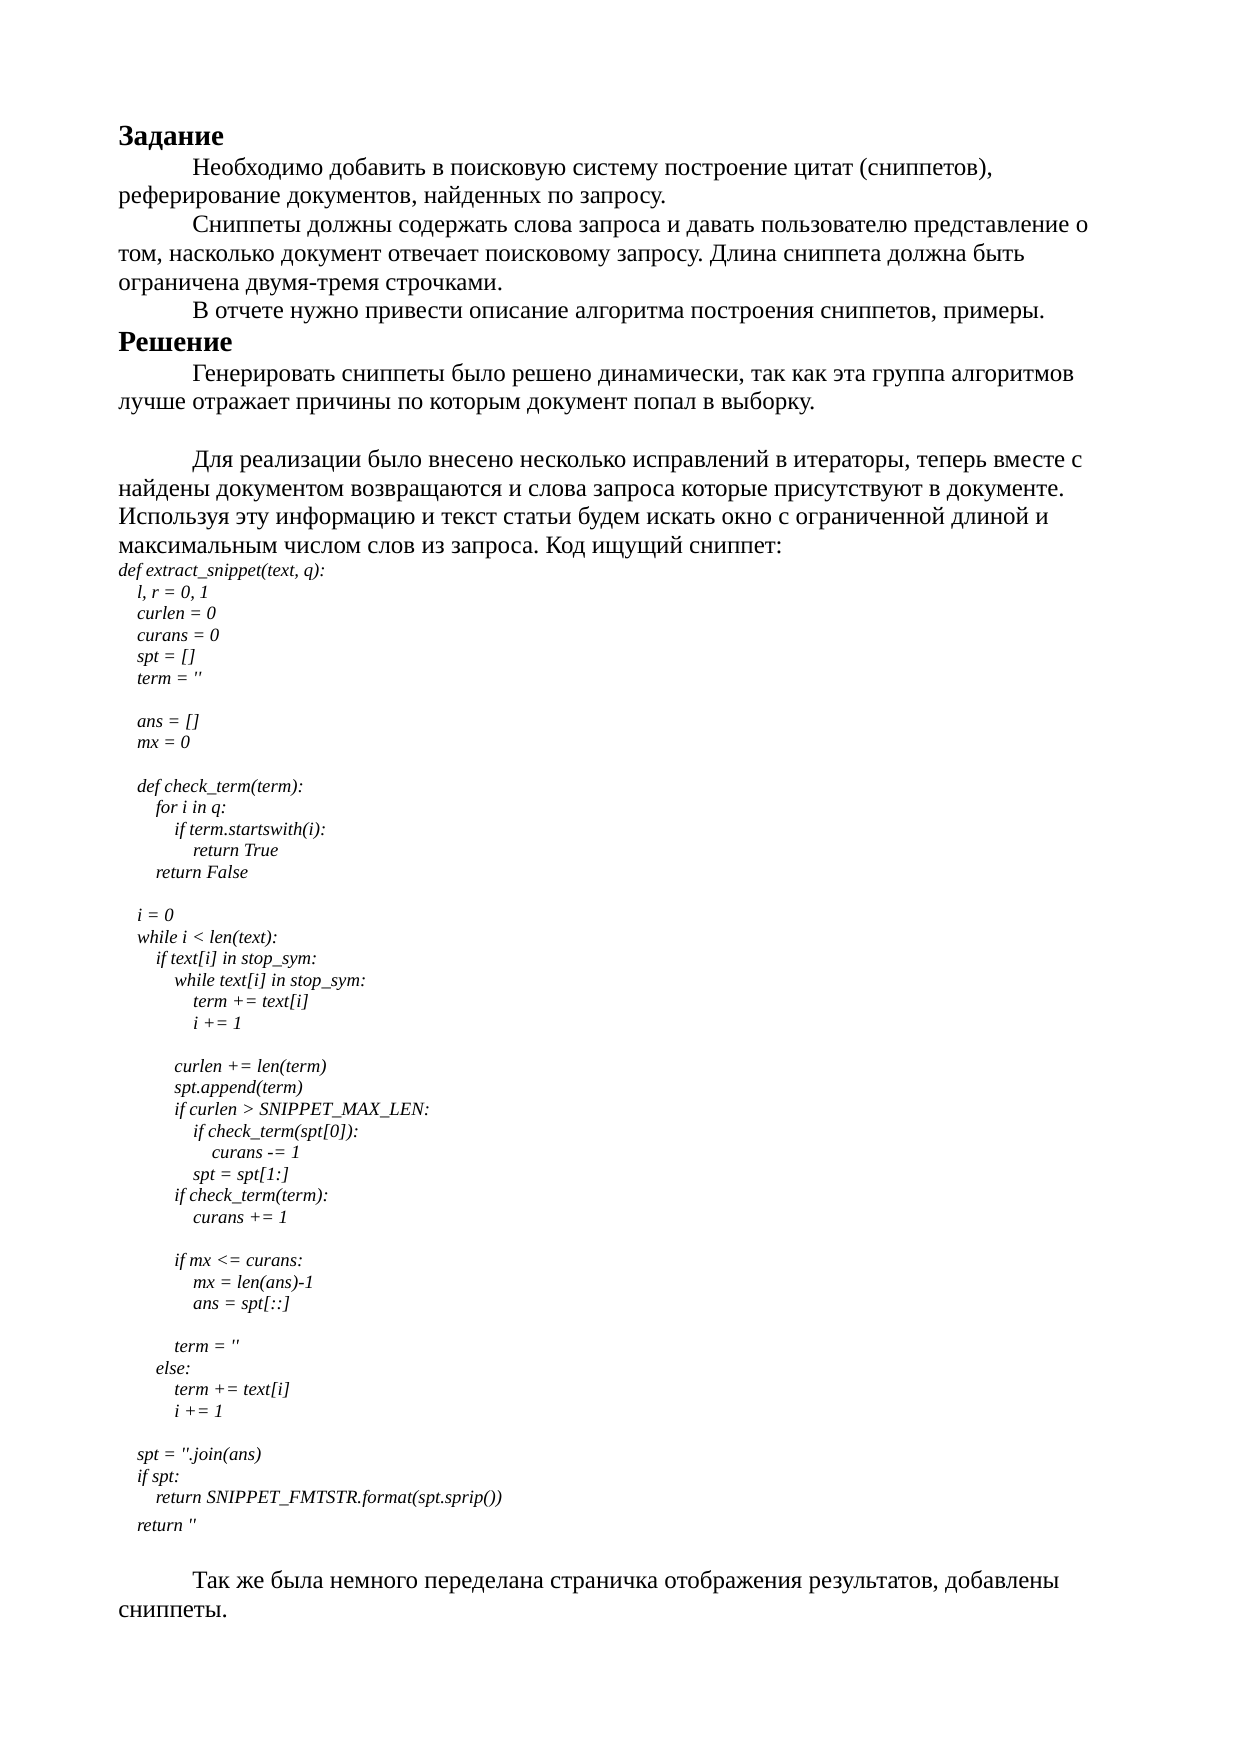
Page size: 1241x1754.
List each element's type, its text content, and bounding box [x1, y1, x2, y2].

text В отчете нужно привести описание алгоритма построения сниппетов, примеры. [118, 295, 1122, 324]
text curans = 0 [118, 624, 1122, 645]
text def check_term(term): [118, 774, 1122, 796]
text i = 0 [118, 904, 1122, 926]
text spt = [] [118, 645, 1122, 667]
text if spt: [118, 1464, 1122, 1486]
text spt.append(term) [118, 1076, 1122, 1098]
text if text[i] in stop_sym: [118, 947, 1122, 969]
text term += text[i] [118, 990, 1122, 1012]
text return False [118, 861, 1122, 882]
text mx = len(ans)-1 [118, 1271, 1122, 1292]
text else: [118, 1357, 1122, 1378]
text ans = spt[::] [118, 1292, 1122, 1314]
text curans -= 1 [118, 1141, 1122, 1163]
text if mx <= curans: [118, 1249, 1122, 1271]
text while text[i] in stop_sym: [118, 969, 1122, 990]
text if check_term(spt[0]): [118, 1119, 1122, 1141]
text curlen = 0 [118, 602, 1122, 624]
text Генерировать сниппеты было решено динамически, так как эта группа алгоритмов лучше отражает причины по которым документ попал в выборку. [118, 358, 1122, 415]
text Так же была немного переделана страничка отображения результатов, добавлены сниппеты. [118, 1565, 1122, 1623]
text return True [118, 839, 1122, 861]
text if term.startswith(i): [118, 818, 1122, 839]
text Сниппеты должны содержать слова запроса и давать пользователю представление о том, насколько документ отвечает поисковому запросу. Длина сниппета должна быть ограничена двумя-тремя строчками. [118, 209, 1122, 295]
text spt = ''.join(ans) [118, 1443, 1122, 1464]
text i += 1 [118, 1400, 1122, 1421]
text Необходимо добавить в поисковую систему построение цитат (сниппетов), реферирование документов, найденных по запросу. [118, 152, 1122, 209]
text mx = 0 [118, 731, 1122, 753]
text def extract_snippet(text, q): [118, 559, 1122, 581]
text l, r = 0, 1 [118, 581, 1122, 602]
text return '' [118, 1508, 1122, 1536]
text curlen += len(term) [118, 1055, 1122, 1076]
text if check_term(term): [118, 1184, 1122, 1206]
text term += text[i] [118, 1378, 1122, 1400]
text term = '' [118, 1335, 1122, 1357]
text Для реализации было внесено несколько исправлений в итераторы, теперь вместе с найдены документом возвращаются и слова запроса которые присутствуют в документе. Используя эту информацию и текст статьи будем искать окно с ограниченной длиной и максимальным числом слов из запроса. Код ищущий сниппет: [118, 444, 1122, 559]
text while i < len(text): [118, 926, 1122, 947]
text Задание [118, 118, 1122, 152]
text term = '' [118, 667, 1122, 688]
text return SNIPPET_FMTSTR.format(spt.sprip()) [118, 1486, 1122, 1508]
text i += 1 [118, 1012, 1122, 1033]
text for i in q: [118, 796, 1122, 818]
text if curlen > SNIPPET_MAX_LEN: [118, 1098, 1122, 1119]
text Решение [118, 324, 1122, 358]
text curans += 1 [118, 1206, 1122, 1227]
text ans = [] [118, 710, 1122, 731]
text spt = spt[1:] [118, 1163, 1122, 1184]
